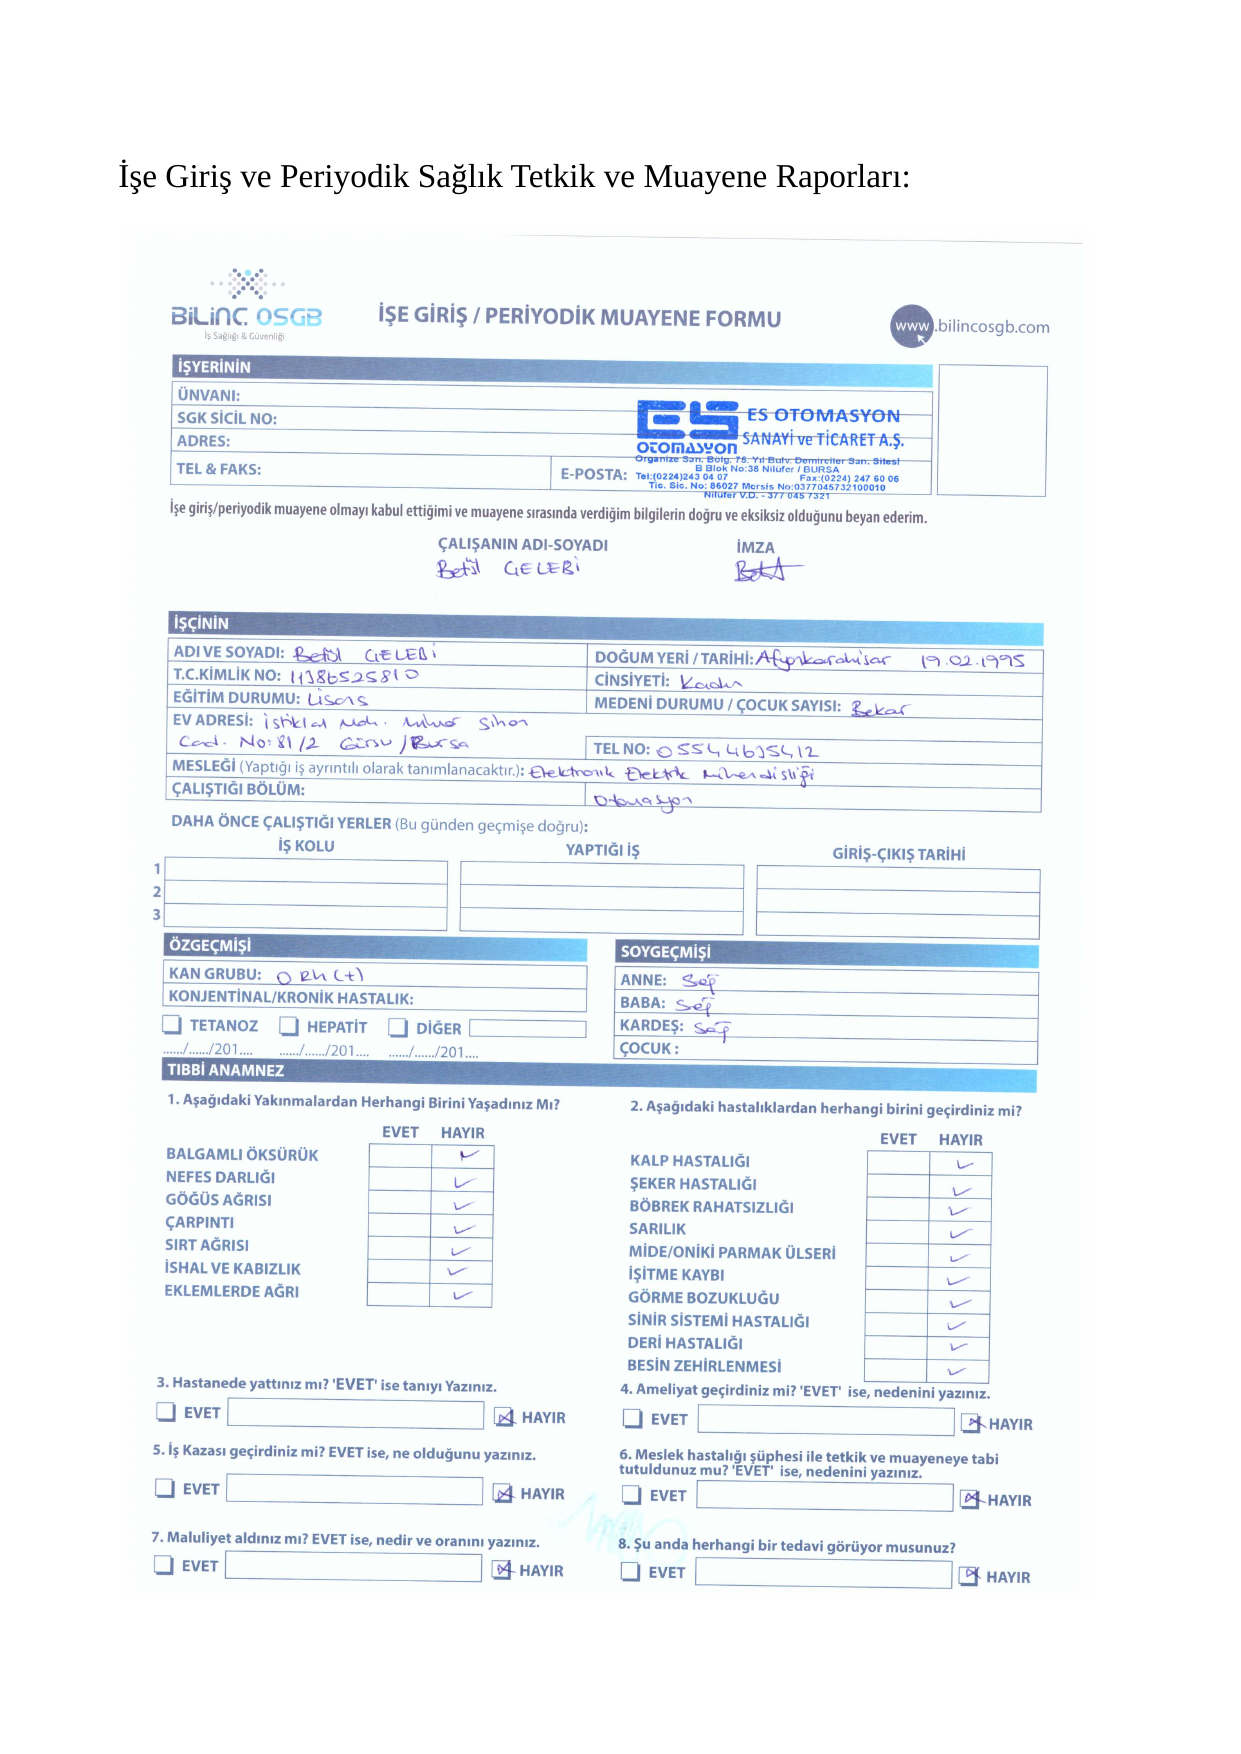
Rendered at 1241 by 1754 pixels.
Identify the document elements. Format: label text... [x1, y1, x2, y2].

text İşe Giriş ve Periyodik Sağlık Tetkik ve Muayene Raporları: [118, 156, 1122, 195]
picture [120, 226, 1091, 1599]
